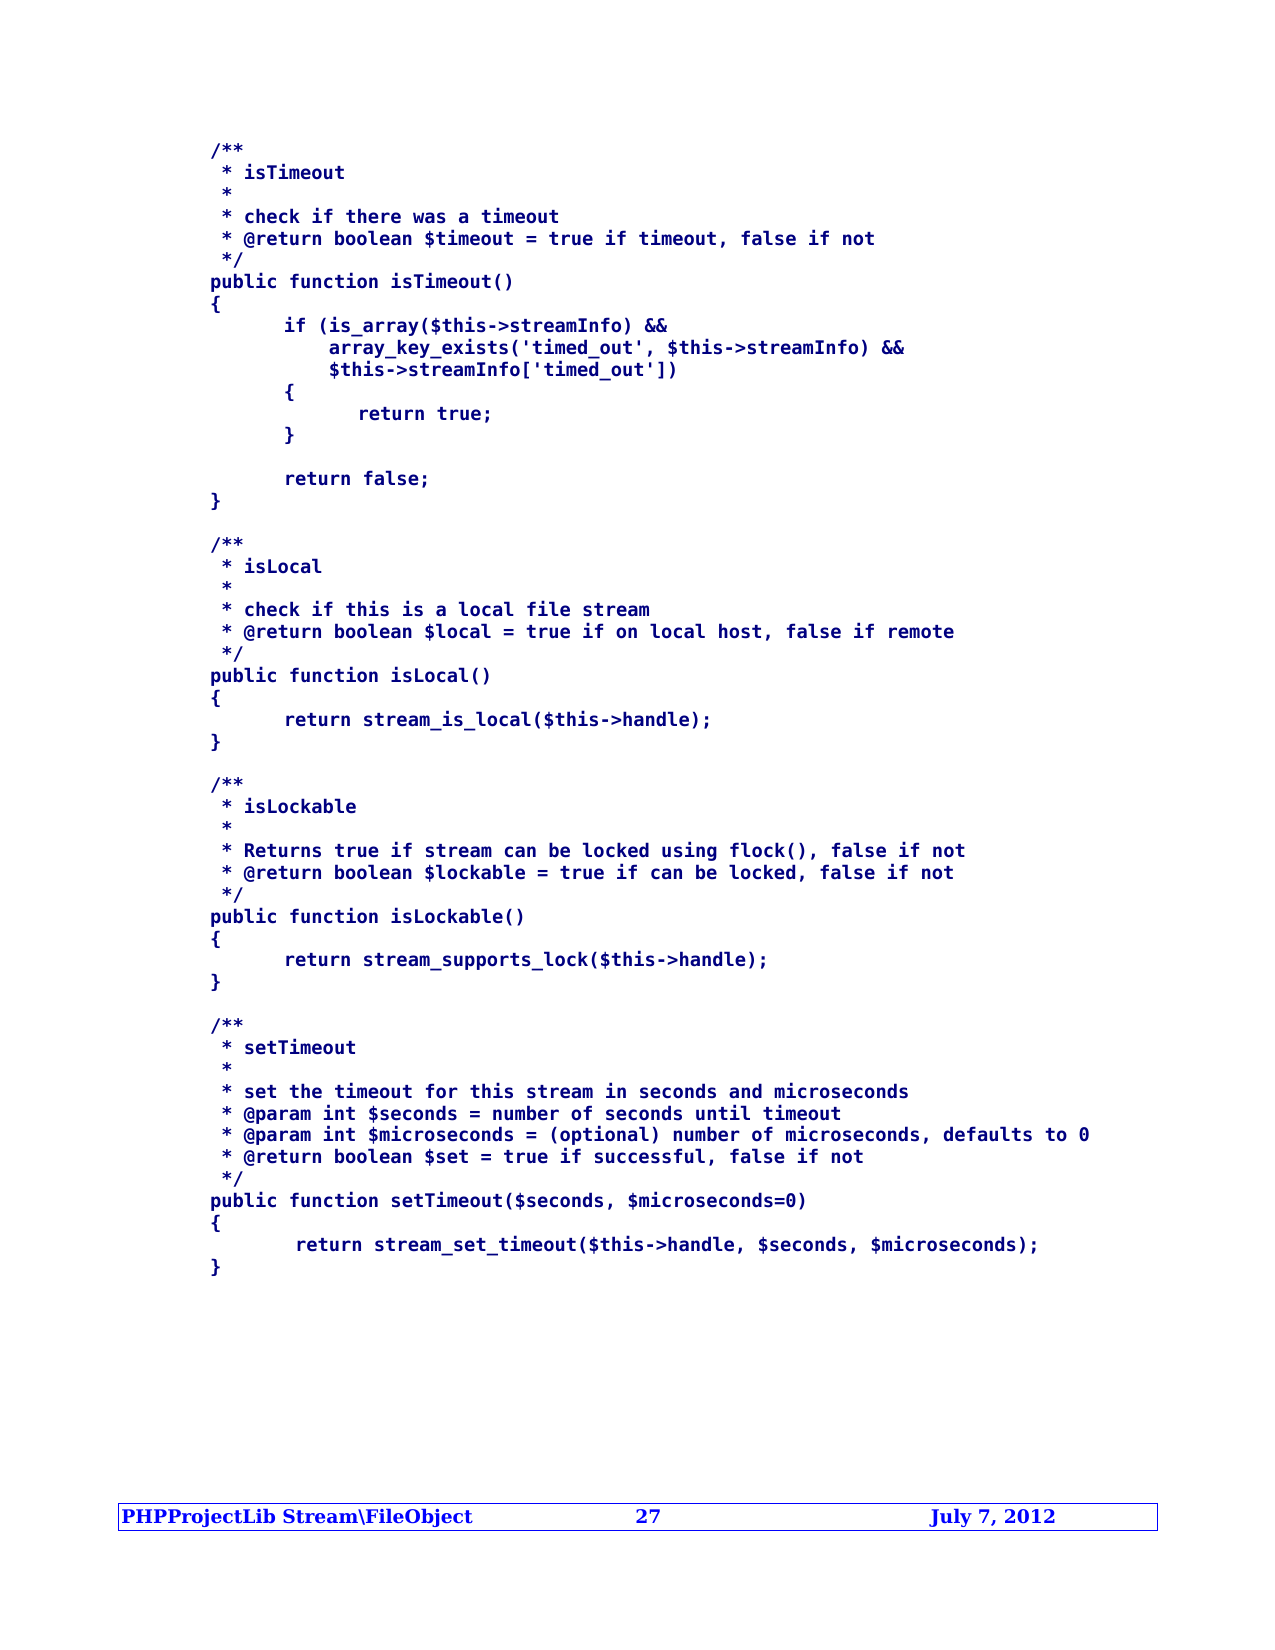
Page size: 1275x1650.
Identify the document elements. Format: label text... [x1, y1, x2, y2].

list { [136, 381, 1157, 402]
list * [136, 577, 1157, 599]
list } [136, 731, 1157, 752]
list } [136, 490, 1157, 512]
list */ [136, 1168, 1157, 1190]
list /** [136, 534, 1157, 556]
list * isLocal [136, 556, 1157, 577]
list if (is_array($this->streamInfo) && [136, 315, 1157, 337]
list /** [136, 1015, 1157, 1037]
list * isTimeout [136, 162, 1157, 184]
list array_key_exists('timed_out', $this->streamInfo) && [136, 337, 1157, 359]
list * set the timeout for this stream in seconds and microseconds [136, 1081, 1157, 1102]
list /** [136, 774, 1157, 796]
list * check if there was a timeout [136, 206, 1157, 227]
list return false; [136, 468, 1157, 490]
list * @return boolean $lockable = true if can be locked, false if not [136, 862, 1157, 884]
list */ [136, 884, 1157, 906]
list * @param int $microseconds = (optional) number of microseconds, defaults to 0 [136, 1124, 1157, 1146]
list return stream_is_local($this->handle); [136, 709, 1157, 731]
list * [136, 1059, 1157, 1081]
list /** [136, 140, 1157, 162]
list * check if this is a local file stream [136, 599, 1157, 621]
list public function isLockable() [136, 906, 1157, 927]
list return stream_supports_lock($this->handle); [136, 949, 1157, 971]
list * @param int $seconds = number of seconds until timeout [136, 1102, 1157, 1124]
list */ [136, 643, 1157, 665]
list * @return boolean $timeout = true if timeout, false if not [136, 227, 1157, 249]
list } [136, 424, 1157, 446]
list public function isTimeout() [136, 271, 1157, 293]
list * [136, 818, 1157, 840]
list * Returns true if stream can be locked using flock(), false if not [136, 840, 1157, 862]
list return stream_set_timeout($this->handle, $seconds, $microseconds); [136, 1234, 1157, 1256]
list { [136, 927, 1157, 949]
list * @return boolean $set = true if successful, false if not [136, 1146, 1157, 1168]
list return true; [136, 402, 1157, 424]
list public function setTimeout($seconds, $microseconds=0) [136, 1190, 1157, 1212]
list * [136, 184, 1157, 206]
list */ [136, 249, 1157, 271]
list { [136, 1212, 1157, 1234]
list * setTimeout [136, 1037, 1157, 1059]
list public function isLocal() [136, 665, 1157, 687]
list } [136, 1256, 1157, 1277]
list * isLockable [136, 796, 1157, 818]
list * @return boolean $local = true if on local host, false if remote [136, 621, 1157, 643]
list { [136, 687, 1157, 709]
list { [136, 293, 1157, 315]
list $this->streamInfo['timed_out']) [136, 359, 1157, 381]
list } [136, 971, 1157, 993]
